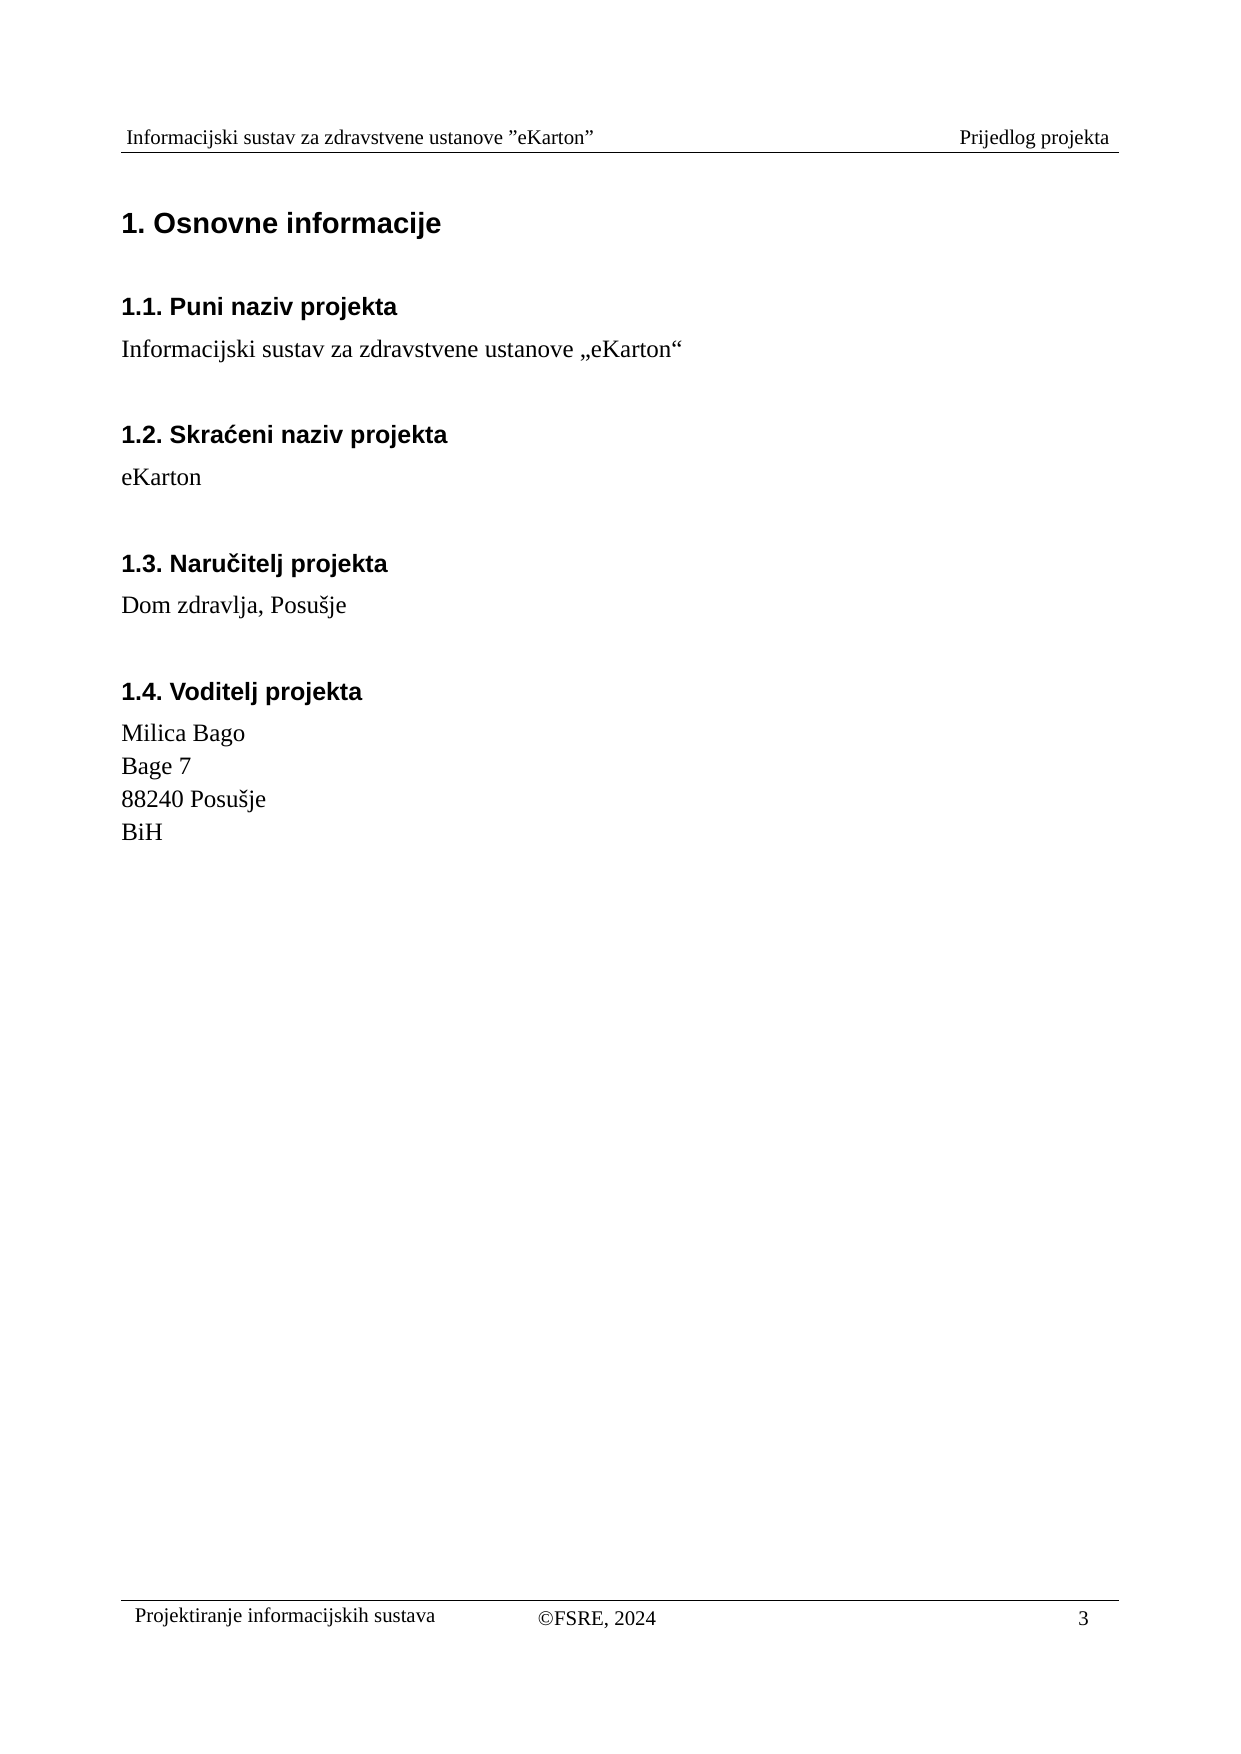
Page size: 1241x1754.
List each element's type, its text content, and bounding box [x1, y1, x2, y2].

text 1.2. Skraćeni naziv projekta [121, 421, 1119, 449]
text 1.1. Puni naziv projekta [121, 292, 1119, 321]
text 1. Osnovne informacije [121, 207, 1119, 274]
text 1.4. Voditelj projekta [121, 677, 1119, 706]
text Dom zdravlja, Posušje [121, 590, 1119, 652]
text Milica Bago Bage 7 88240 Posušje BiH [121, 718, 1119, 846]
text eKarton [121, 462, 1119, 523]
text 1.3. Naručitelj projekta [121, 549, 1119, 577]
text Informacijski sustav za zdravstvene ustanove „eKarton“ [121, 334, 1119, 395]
